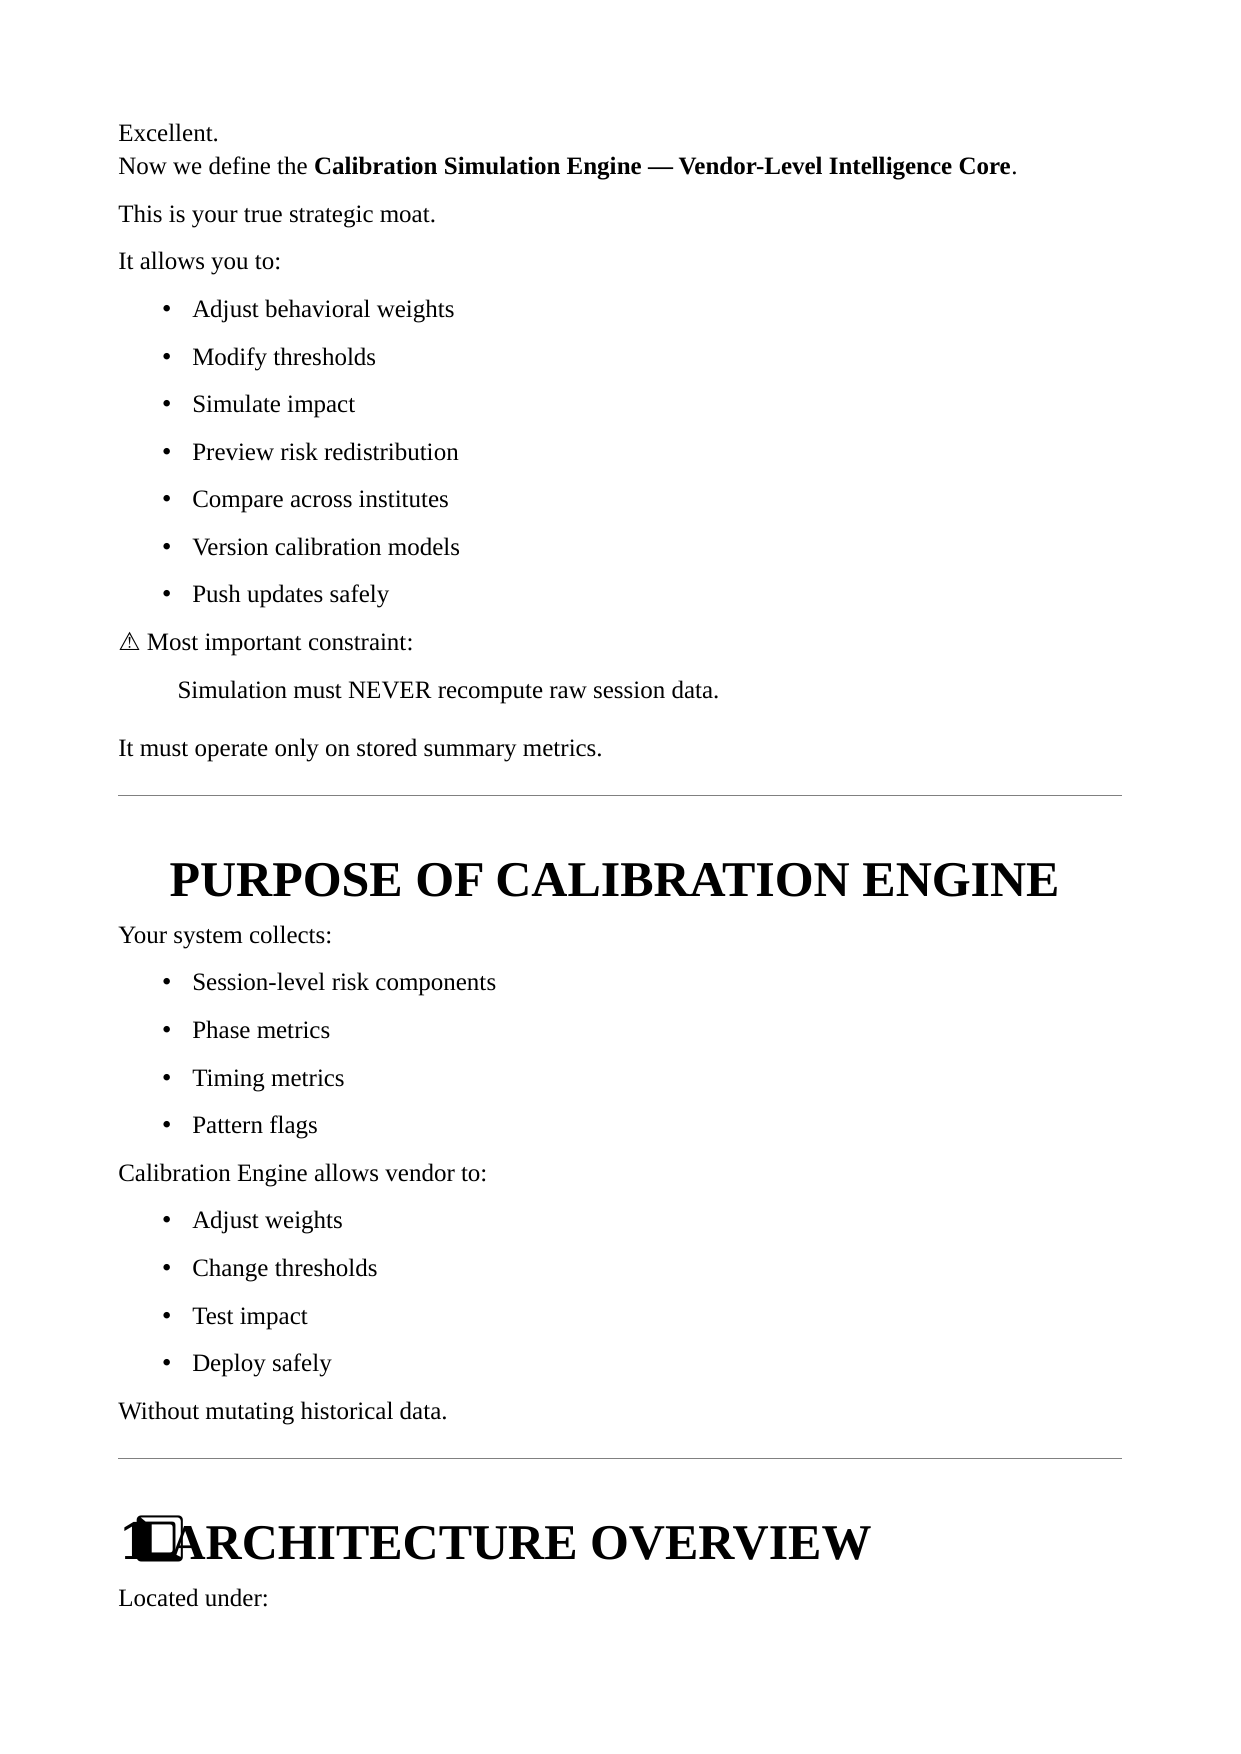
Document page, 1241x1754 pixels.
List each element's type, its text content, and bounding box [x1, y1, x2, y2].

subtitle 🧠 PURPOSE OF CALIBRATION ENGINE [118, 850, 1122, 907]
text This is your true strategic moat. [118, 199, 1122, 227]
list Test impact [162, 1301, 1122, 1329]
list Timing metrics [162, 1063, 1122, 1091]
list Adjust weights [162, 1206, 1122, 1234]
text ⚠️ Most important constraint: [118, 627, 1122, 656]
list Adjust behavioral weights [162, 294, 1122, 323]
text Without mutating historical data. [118, 1396, 1122, 1425]
list Change thresholds [162, 1253, 1122, 1282]
text Located under: [118, 1583, 1122, 1612]
list Simulate impact [162, 389, 1122, 418]
text Calibration Engine allows vendor to: [118, 1158, 1122, 1187]
text Excellent. Now we define the Calibration Simulation Engine — Vendor-Level Intelligence Core. [118, 118, 1122, 180]
list Pattern flags [162, 1110, 1122, 1139]
list Preview risk redistribution [162, 437, 1122, 466]
list Modify thresholds [162, 342, 1122, 370]
text Your system collects: [118, 920, 1122, 949]
list Compare across institutes [162, 484, 1122, 513]
text It allows you to: [118, 246, 1122, 275]
text Simulation must NEVER recompute raw session data. [177, 675, 1063, 703]
list Push updates safely [162, 579, 1122, 608]
subtitle 🧱 1️⃣ ARCHITECTURE OVERVIEW [118, 1513, 1122, 1570]
list Deploy safely [162, 1348, 1122, 1377]
text It must operate only on stored summary metrics. [118, 733, 1122, 762]
list Version calibration models [162, 532, 1122, 561]
list Session-level risk components [162, 967, 1122, 996]
list Phase metrics [162, 1015, 1122, 1044]
